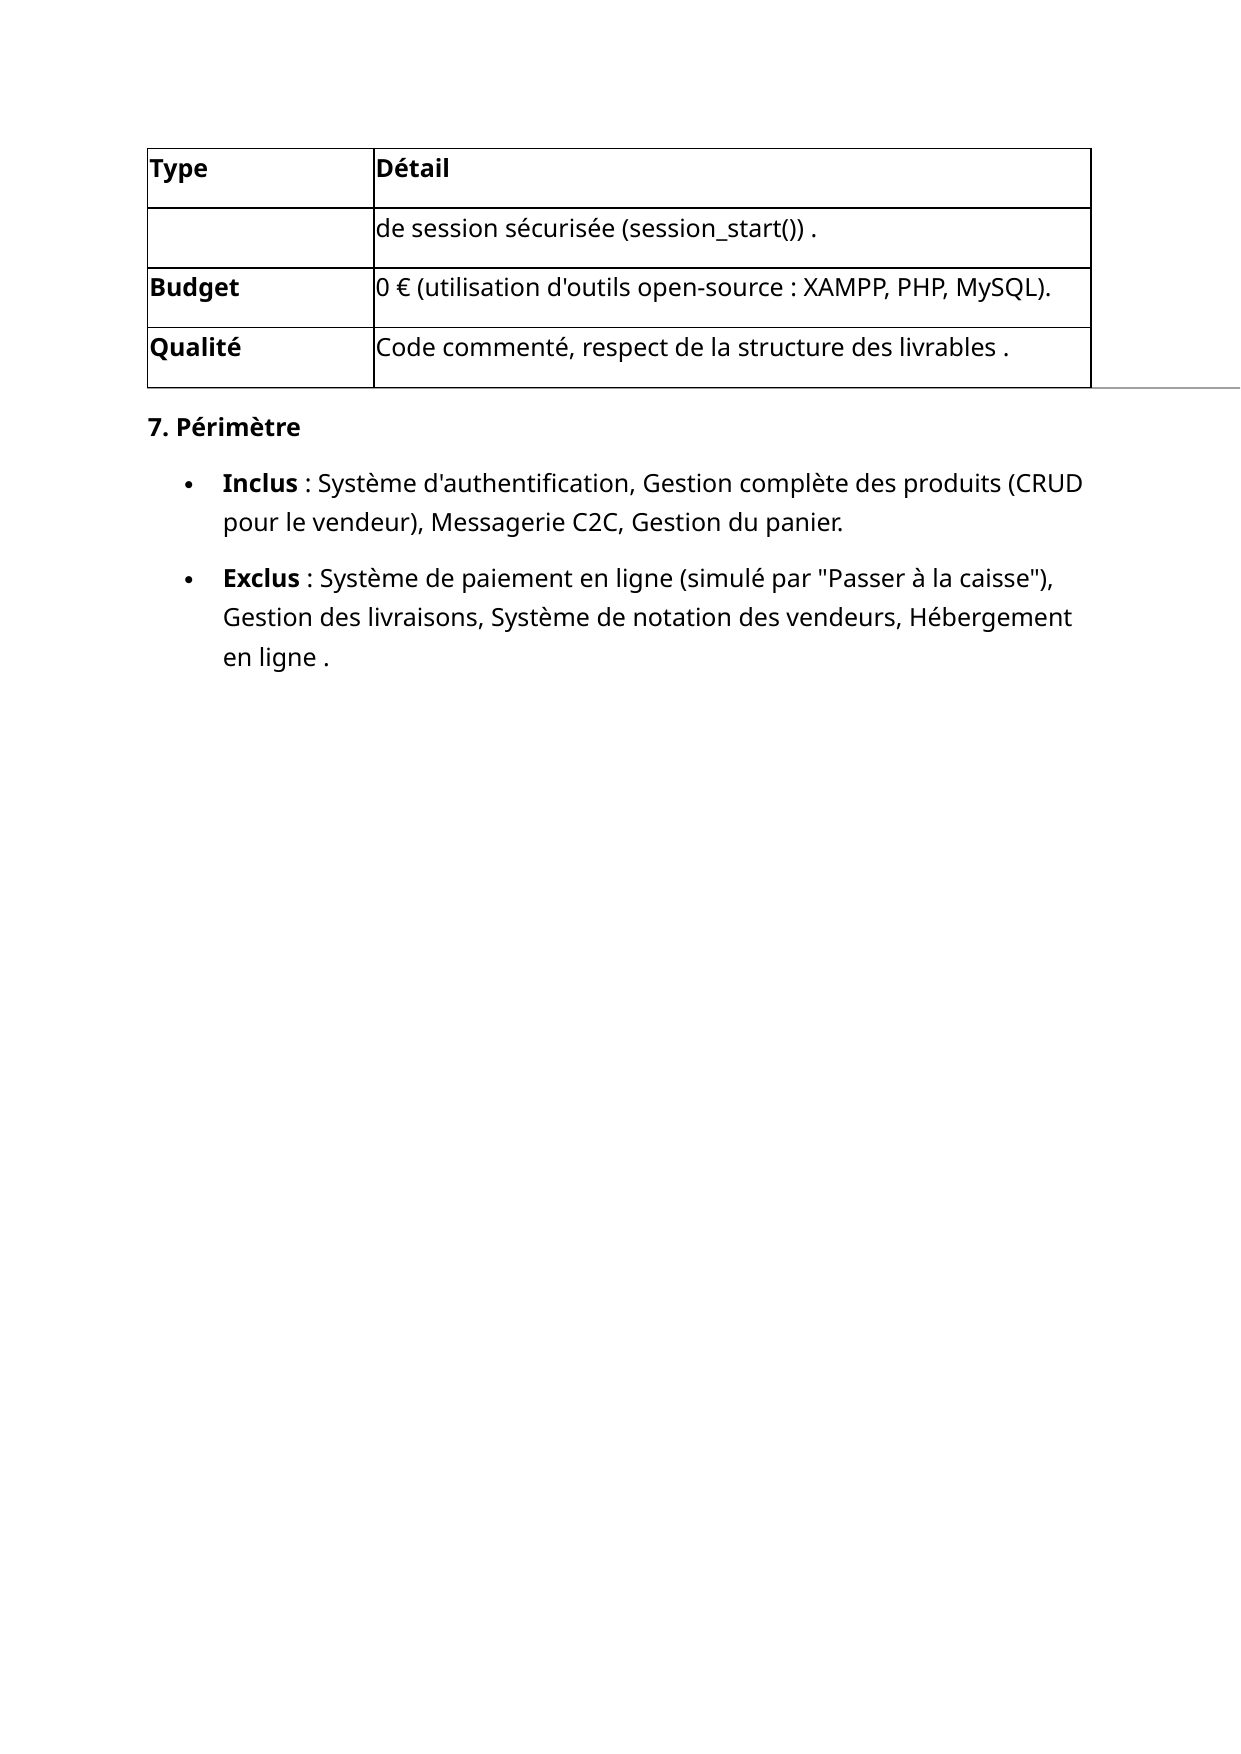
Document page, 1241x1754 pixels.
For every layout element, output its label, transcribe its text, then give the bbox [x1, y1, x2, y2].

table_cell Qualité [148, 328, 373, 386]
list Inclus : Système d'authentification, Gestion complète des produits (CRUD pour le vendeur), Messagerie C2C, Gestion du panier. [185, 466, 1093, 539]
text 7. Périmètre [148, 410, 1093, 444]
table_cell Budget [148, 269, 373, 327]
table_header Détail [375, 149, 1090, 207]
table_cell Code commenté, respect de la structure des livrables . [375, 328, 1090, 386]
table_cell 0 € (utilisation d'outils open-source : XAMPP, PHP, MySQL). [375, 269, 1090, 327]
list Exclus : Système de paiement en ligne (simulé par "Passer à la caisse"), Gestion des livraisons, Système de notation des vendeurs, Hébergement en ligne . [185, 561, 1093, 673]
table_header Type [148, 149, 373, 207]
table_cell [148, 209, 373, 267]
table_cell de session sécurisée (session_start()) . [375, 209, 1090, 267]
